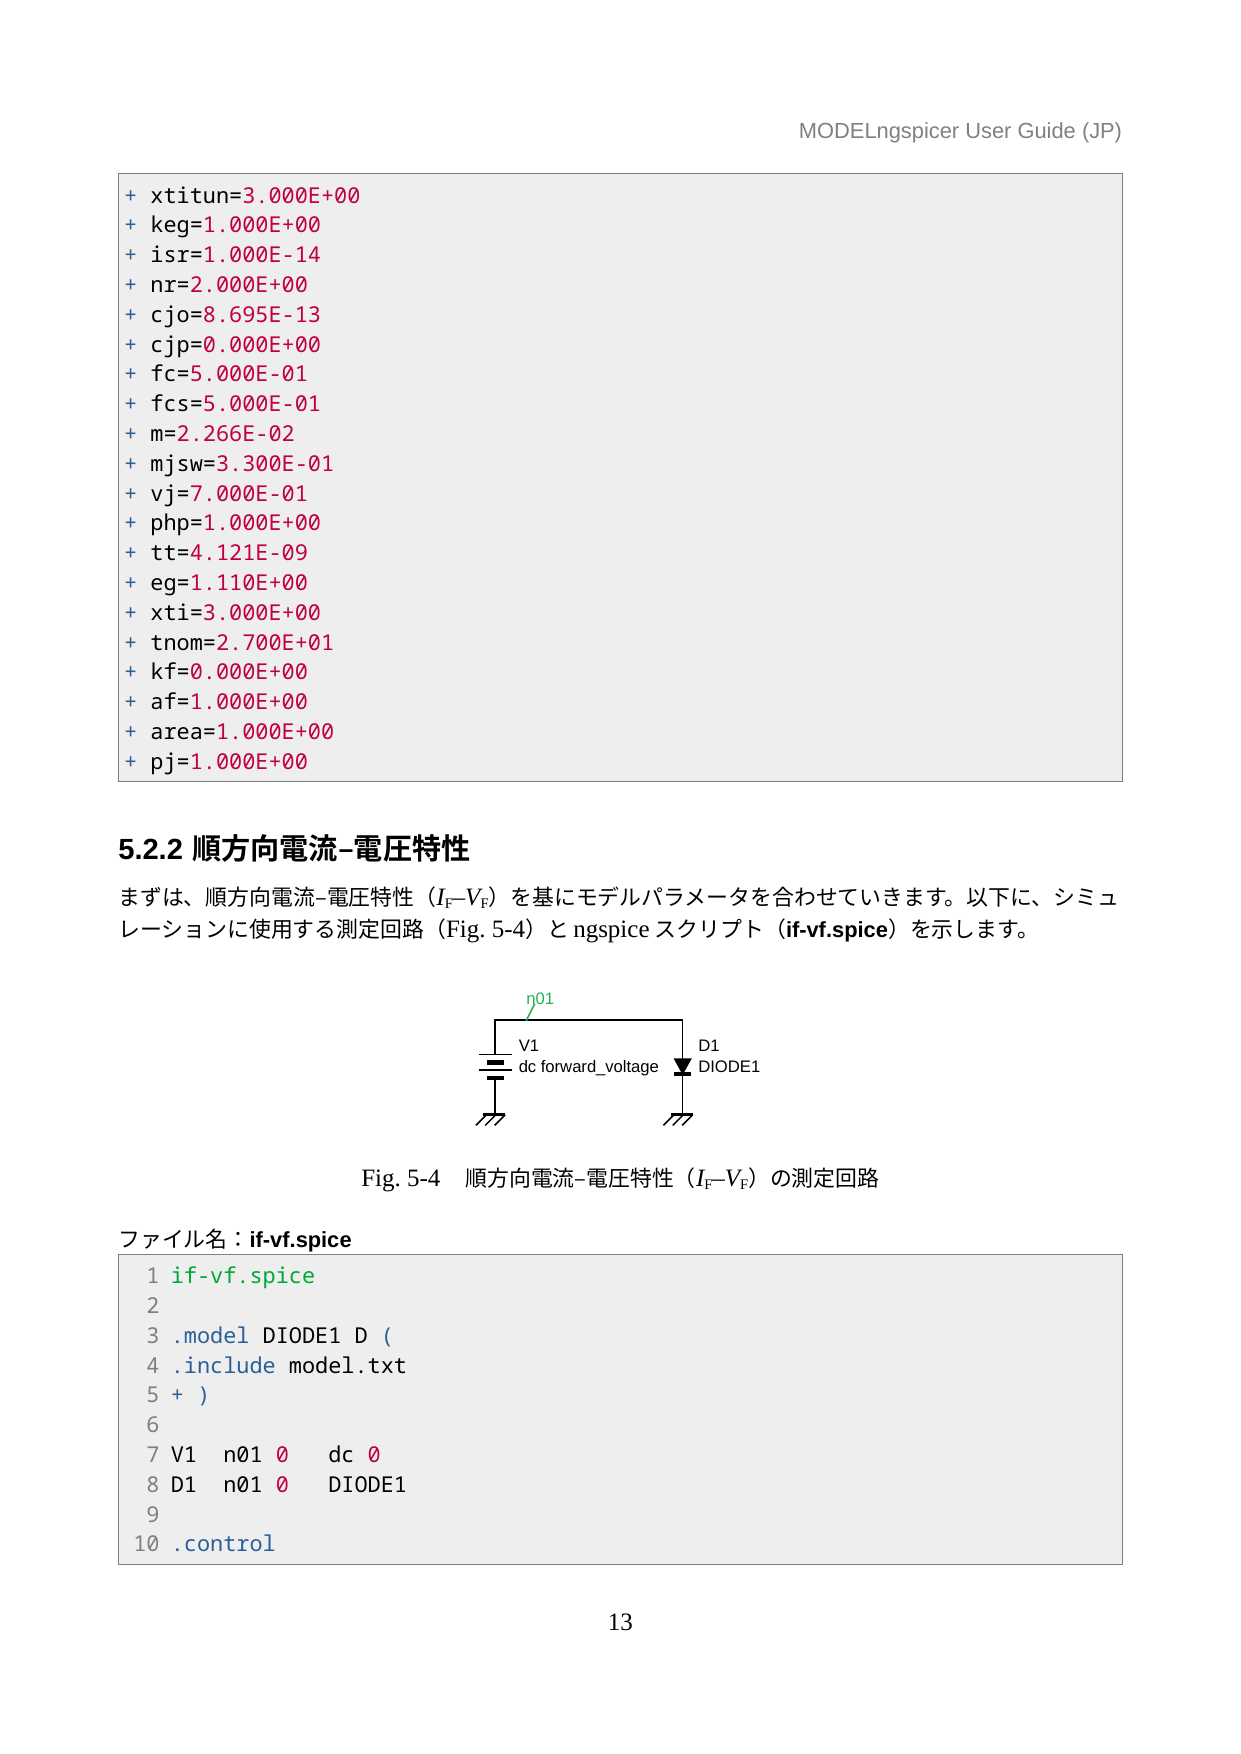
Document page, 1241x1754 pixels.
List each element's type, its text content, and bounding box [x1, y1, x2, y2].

table_header 1 2 3 4 5 6 7 8 9 10 [119, 1255, 165, 1564]
text まずは、順方向電流–電圧特性（IF–VF）を基にモデルパラメータを合わせていきます。以下に、シミュレーションに使用する測定回路（Fig. 5-4）とngspiceスクリプト（if-vf.spice）を示します。 [118, 880, 1122, 944]
table_header if-vf.spice .model DIODE1 D ( .include model.txt + ) V1 n01 0 dc 0 D1 n01 0 DIODE1 .control [165, 1255, 1122, 1564]
table_header + xtitun=3.000E+00 + keg=1.000E+00 + isr=1.000E-14 + nr=2.000E+00 + cjo=8.695E-13 + cjp=0.000E+00 + fc=5.000E-01 + fcs=5.000E-01 + m=2.266E-02 + mjsw=3.300E-01 + vj=7.000E-01 + php=1.000E+00 + tt=4.121E-09 + eg=1.110E+00 + xti=3.000E+00 + tnom=2.700E+01 + kf=0.000E+00 + af=1.000E+00 + area=1.000E+00 + pj=1.000E+00 [119, 174, 1122, 781]
text Fig. 5-4 順方向電流–電圧特性（IF–VF）の測定回路 [118, 972, 1122, 1193]
subtitle 順方向電流–電圧特性 [118, 826, 1122, 868]
text ファイル名：if-vf.spice [118, 1222, 1122, 1253]
